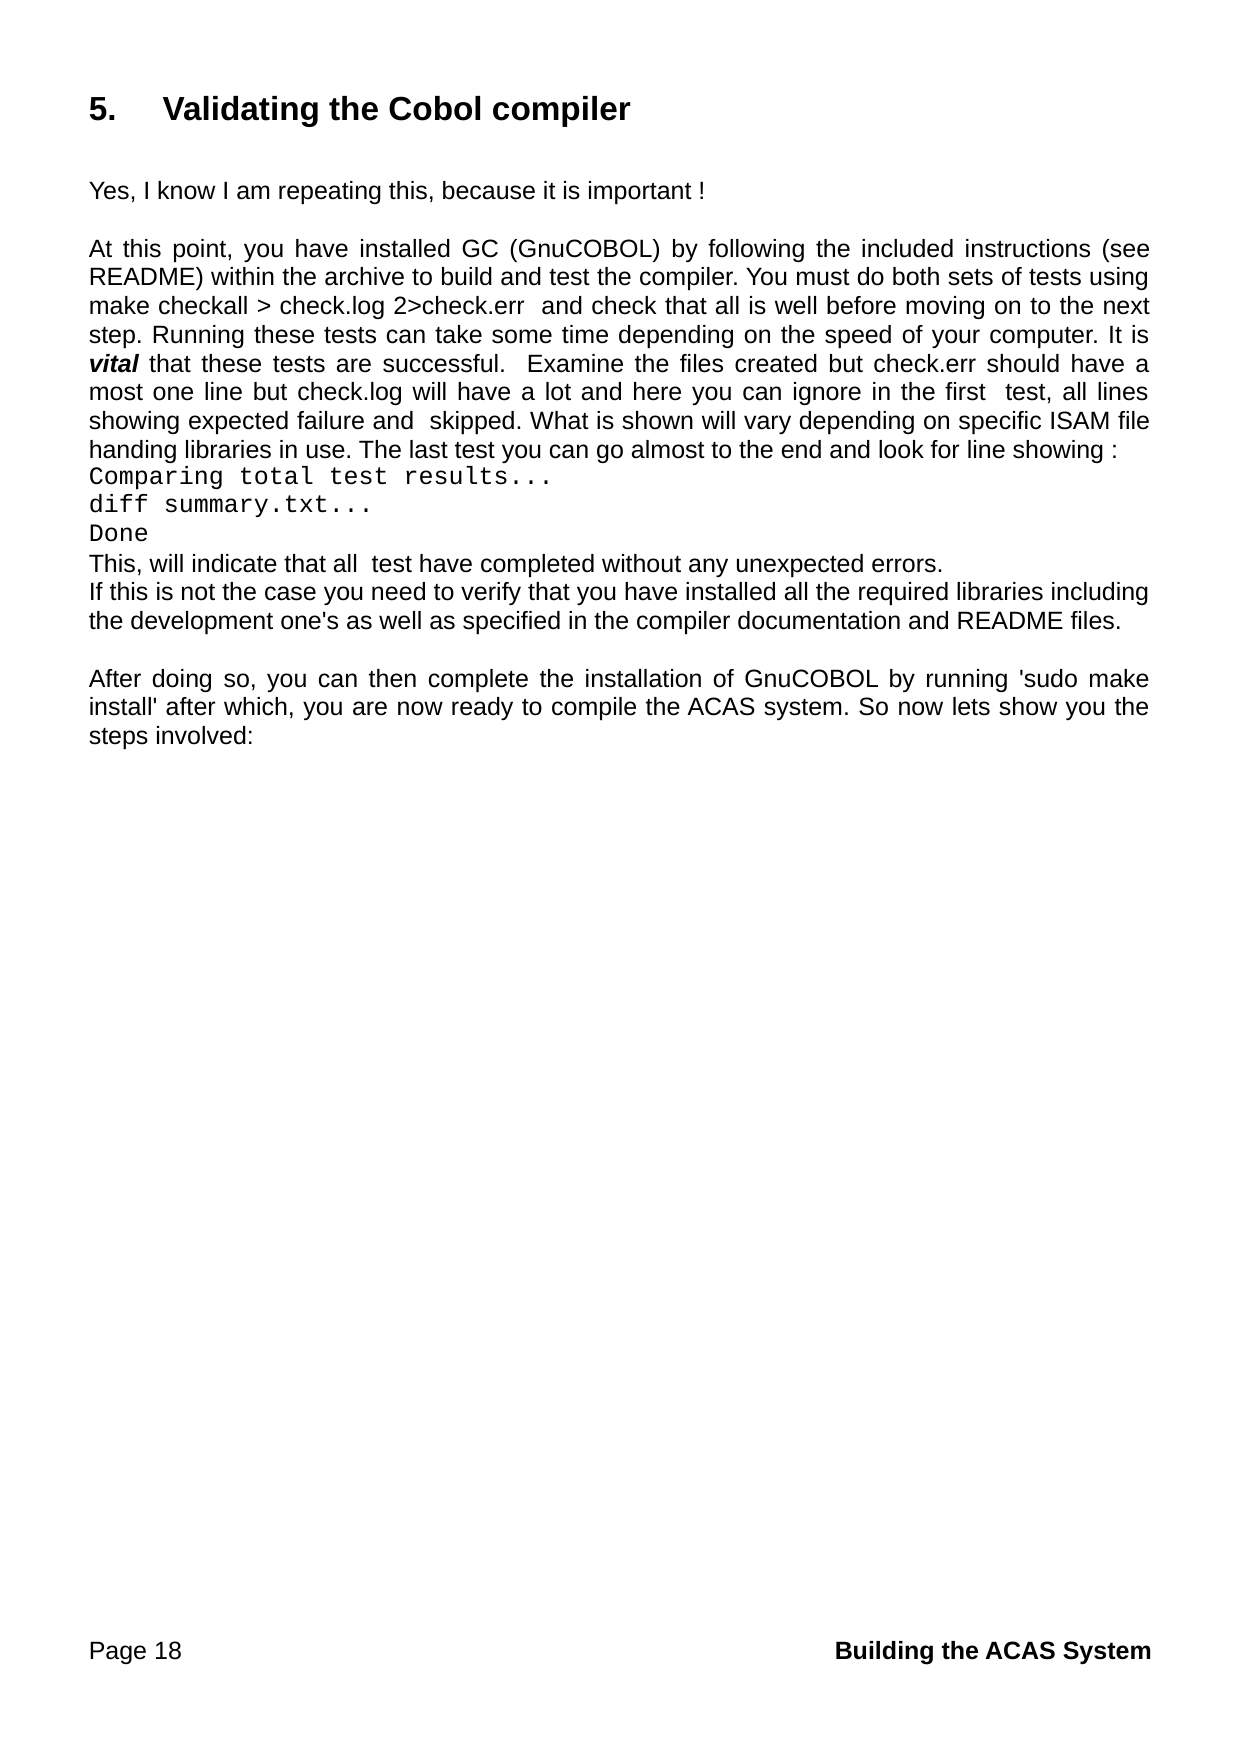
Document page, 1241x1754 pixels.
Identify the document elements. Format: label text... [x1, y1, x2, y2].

text At this point, you have installed GC (GnuCOBOL) by following the included instructions (see README) within the archive to build and test the compiler. You must do both sets of tests using make checkall > check.log 2>check.err and check that all is well before moving on to the next step. Running these tests can take some time depending on the speed of your computer. It is vital that these tests are successful. Examine the files created but check.err should have a most one line but check.log will have a lot and here you can ignore in the first test, all lines showing expected failure and skipped. What is shown will vary depending on specific ISAM file handing libraries in use. The last test you can go almost to the end and look for line showing : [88, 233, 1152, 463]
text After doing so, you can then complete the installation of GnuCOBOL by running 'sudo make install' after which, you are now ready to compile the ACAS system. So now lets show you the steps involved: [88, 663, 1152, 750]
subtitle Validating the Cobol compiler [88, 88, 1152, 127]
text Comparing total test results... [88, 463, 1152, 492]
text If this is not the case you need to verify that you have installed all the required libraries including the development one's as well as specified in the compiler documentation and README files. [88, 577, 1152, 635]
text Yes, I know I am repeating this, because it is important ! [88, 176, 1152, 205]
text Done [88, 520, 1152, 548]
text diff summary.txt... [88, 492, 1152, 520]
text This, will indicate that all test have completed without any unexpected errors. [88, 548, 1152, 577]
